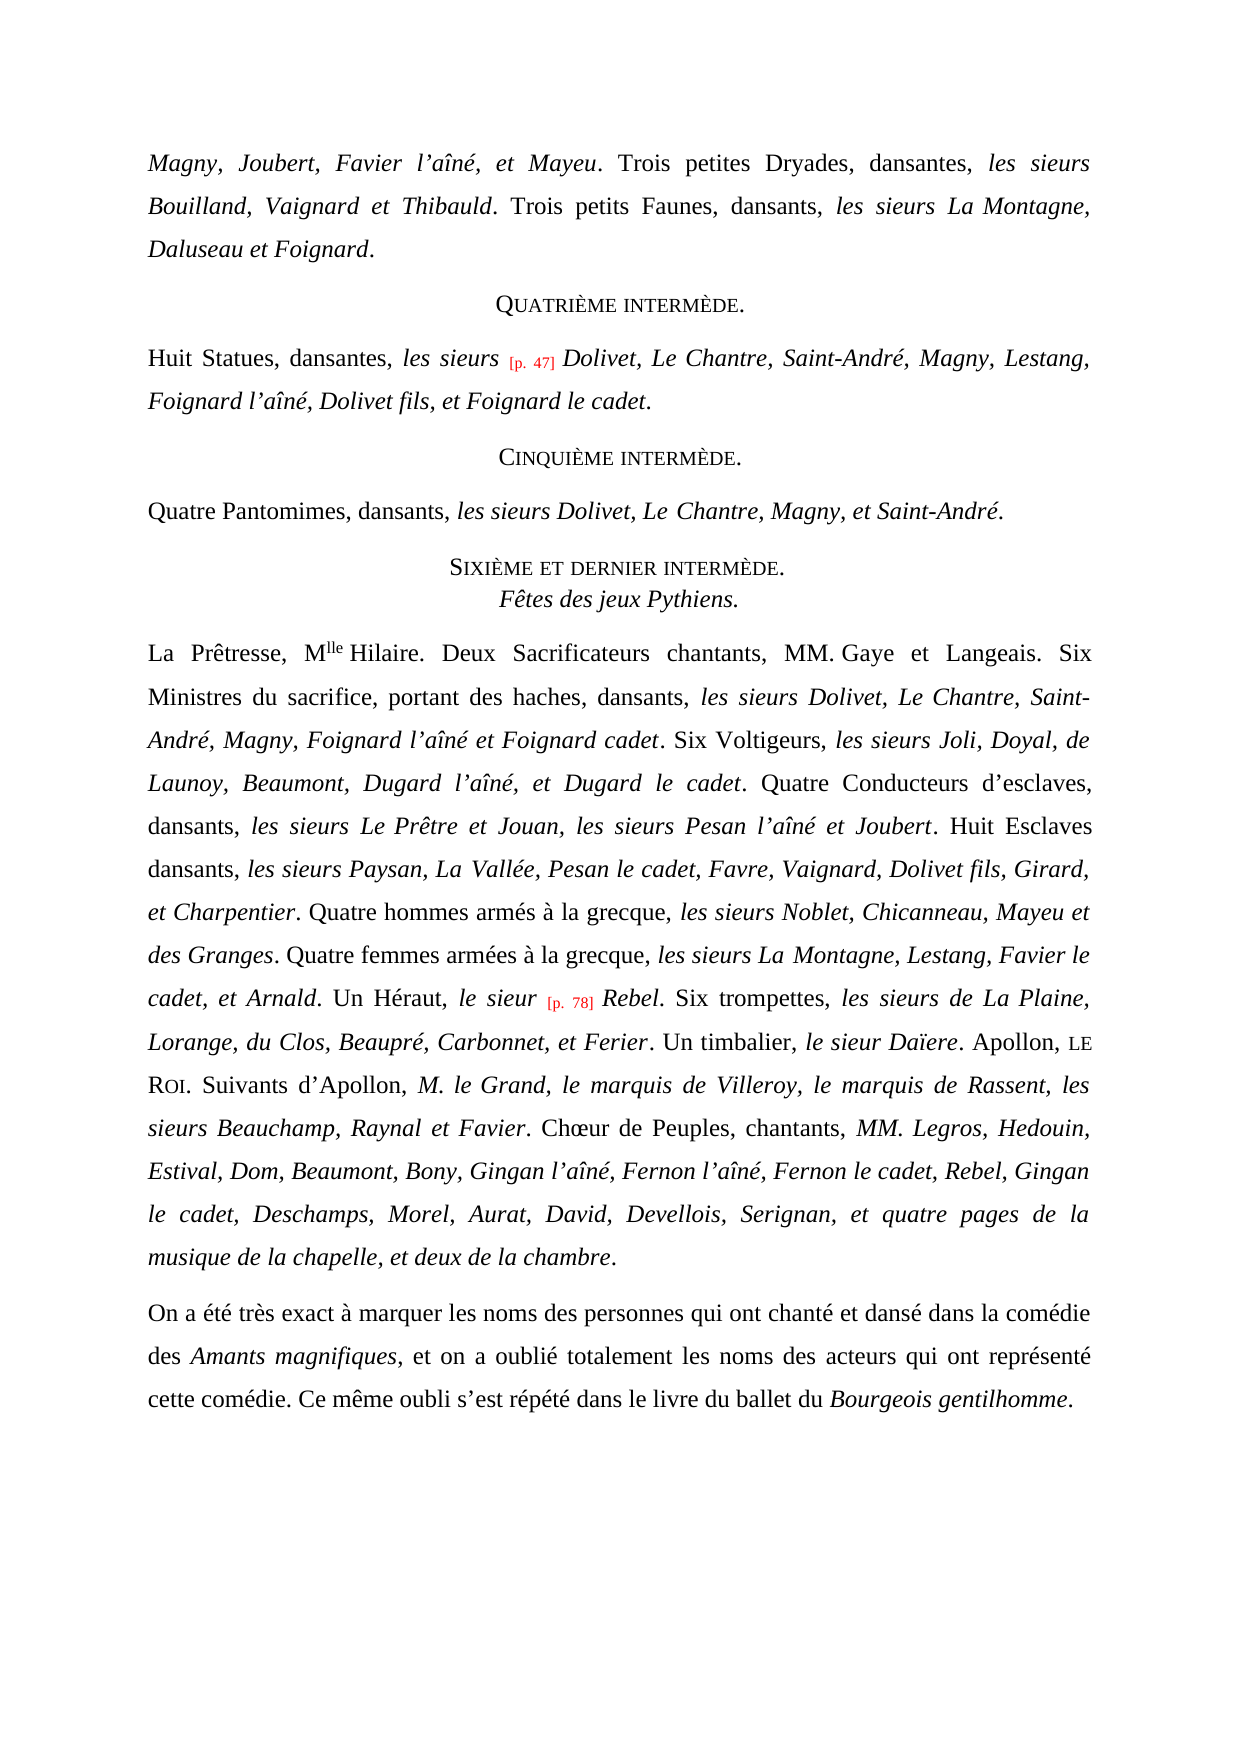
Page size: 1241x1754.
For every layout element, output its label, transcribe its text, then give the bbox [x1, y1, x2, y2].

text Quatre Pantomimes, dansants, les sieurs Dolivet, Le Chantre, Magny, et Saint-André. [148, 496, 1093, 525]
text La Prêtresse, Mlle Hilaire. Deux Sacrificateurs chantants, MM. Gaye et Langeais. Six Ministres du sacrifice, portant des haches, dansants, les sieurs Dolivet, Le Chantre, Saint-André, Magny, Foignard l’aîné et Foignard cadet. Six Voltigeurs, les sieurs Joli, Doyal, de Launoy, Beaumont, Dugard l’aîné, et Dugard le cadet. Quatre Conducteurs d’esclaves, dansants, les sieurs Le Prêtre et Jouan, les sieurs Pesan l’aîné et Joubert. Huit Esclaves dansants, les sieurs Paysan, La Vallée, Pesan le cadet, Favre, Vaignard, Dolivet fils, Girard, et Charpentier. Quatre hommes armés à la grecque, les sieurs Noblet, Chicanneau, Mayeu et des Granges. Quatre femmes armées à la grecque, les sieurs La Montagne, Lestang, Favier le cadet, et Arnald. Un Héraut, le sieur [p. 78] Rebel. Six trompettes, les sieurs de La Plaine, Lorange, du Clos, Beaupré, Carbonnet, et Ferier. Un timbalier, le sieur Daïere. Apollon, le Roi. Suivants d’Apollon, M. le Grand, le marquis de Villeroy, le marquis de Rassent, les sieurs Beauchamp, Raynal et Favier. Chœur de Peuples, chantants, MM. Legros, Hedouin, Estival, Dom, Beaumont, Bony, Gingan l’aîné, Fernon l’aîné, Fernon le cadet, Rebel, Gingan le cadet, Deschamps, Morel, Aurat, David, Devellois, Serignan, et quatre pages de la musique de la chapelle, et deux de la chambre. [148, 638, 1093, 1271]
text Cinquième intermède. [148, 442, 1093, 471]
text Sixième et dernier intermède. Fêtes des jeux Pythiens. [148, 552, 1093, 613]
text On a été très exact à marquer les noms des personnes qui ont chanté et dansé dans la comédie des Amants magnifiques, et on a oublié totalement les noms des acteurs qui ont représenté cette comédie. Ce même oubli s’est répété dans le livre du ballet du Bourgeois gentilhomme. [148, 1298, 1093, 1413]
text Quatrième intermède. [148, 289, 1093, 318]
text Magny, Joubert, Favier l’aîné, et Mayeu. Trois petites Dryades, dansantes, les sieurs Bouilland, Vaignard et Thibauld. Trois petits Faunes, dansants, les sieurs La Montagne, Daluseau et Foignard. [148, 148, 1093, 263]
text Huit Statues, dansantes, les sieurs [p. 47] Dolivet, Le Chantre, Saint-André, Magny, Lestang, Foignard l’aîné, Dolivet fils, et Foignard le cadet. [148, 343, 1093, 415]
